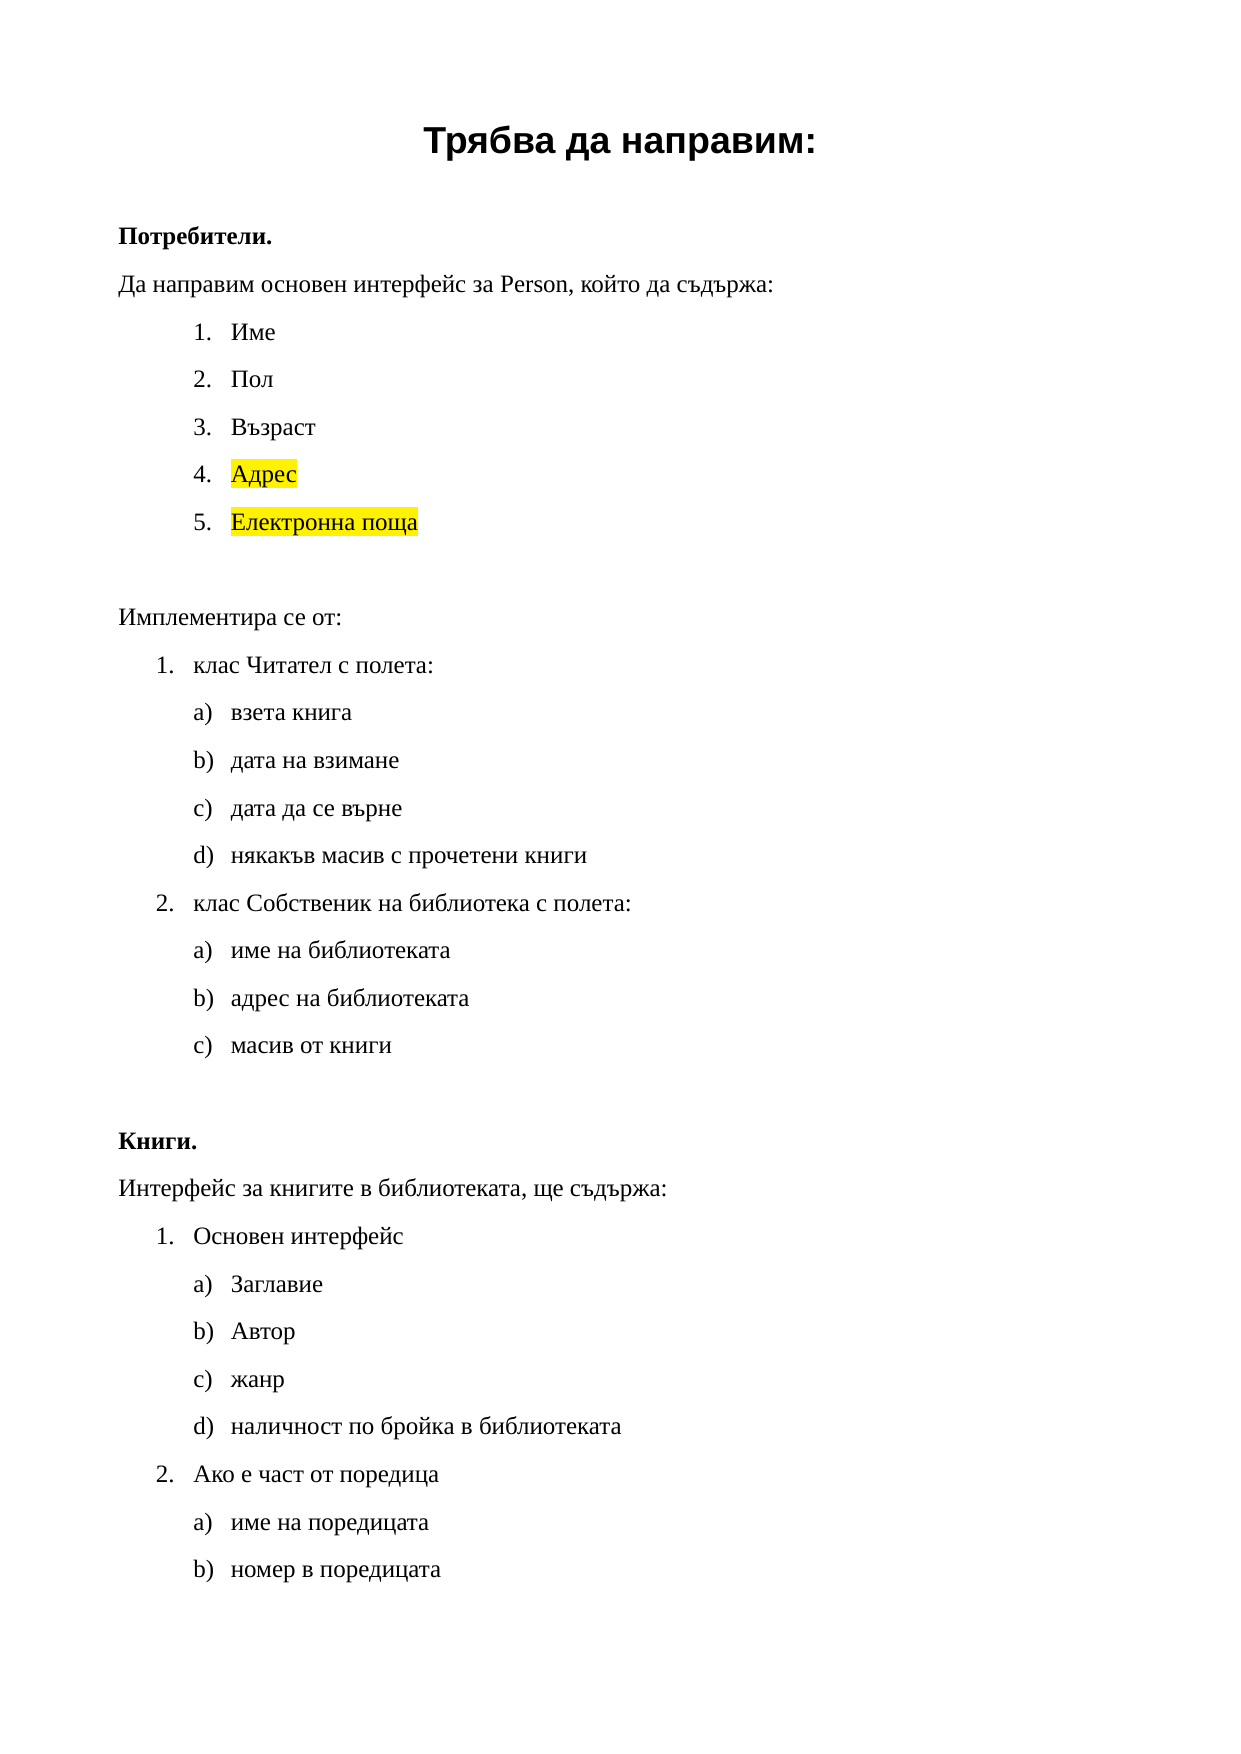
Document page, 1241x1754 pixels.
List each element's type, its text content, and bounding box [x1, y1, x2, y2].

list адрес на библиотеката [193, 983, 1122, 1012]
text Да направим основен интерфейс за Person, който да съдържа: [118, 269, 1122, 298]
list взета книга [193, 697, 1122, 726]
list Заглавие [193, 1269, 1122, 1297]
subtitle Трябва да направим: [118, 118, 1122, 161]
list Ако е част от поредица [156, 1459, 1122, 1488]
text Книги. [118, 1126, 1122, 1154]
list Основен интерфейс [156, 1221, 1122, 1250]
list Име [193, 317, 1122, 345]
list някакъв масив с прочетени книги [193, 840, 1122, 869]
list Автор [193, 1316, 1122, 1345]
list име на поредицата [193, 1507, 1122, 1535]
list име на библиотеката [193, 935, 1122, 964]
list Възраст [193, 412, 1122, 441]
list дата на взимане [193, 745, 1122, 774]
list Електронна поща [193, 507, 1122, 536]
list клас Читател с полета: [156, 650, 1122, 678]
text Потребители. [118, 221, 1122, 250]
text Интерфейс за книгите в библиотеката, ще съдържа: [118, 1173, 1122, 1202]
text Имплементира се от: [118, 602, 1122, 631]
list номер в поредицата [193, 1554, 1122, 1583]
list масив от книги [193, 1031, 1122, 1059]
list Адрес [193, 459, 1122, 488]
list клас Собственик на библиотека с полета: [156, 888, 1122, 917]
list Пол [193, 364, 1122, 393]
list жанр [193, 1364, 1122, 1393]
list наличност по бройка в библиотеката [193, 1411, 1122, 1440]
list дата да се върне [193, 793, 1122, 821]
